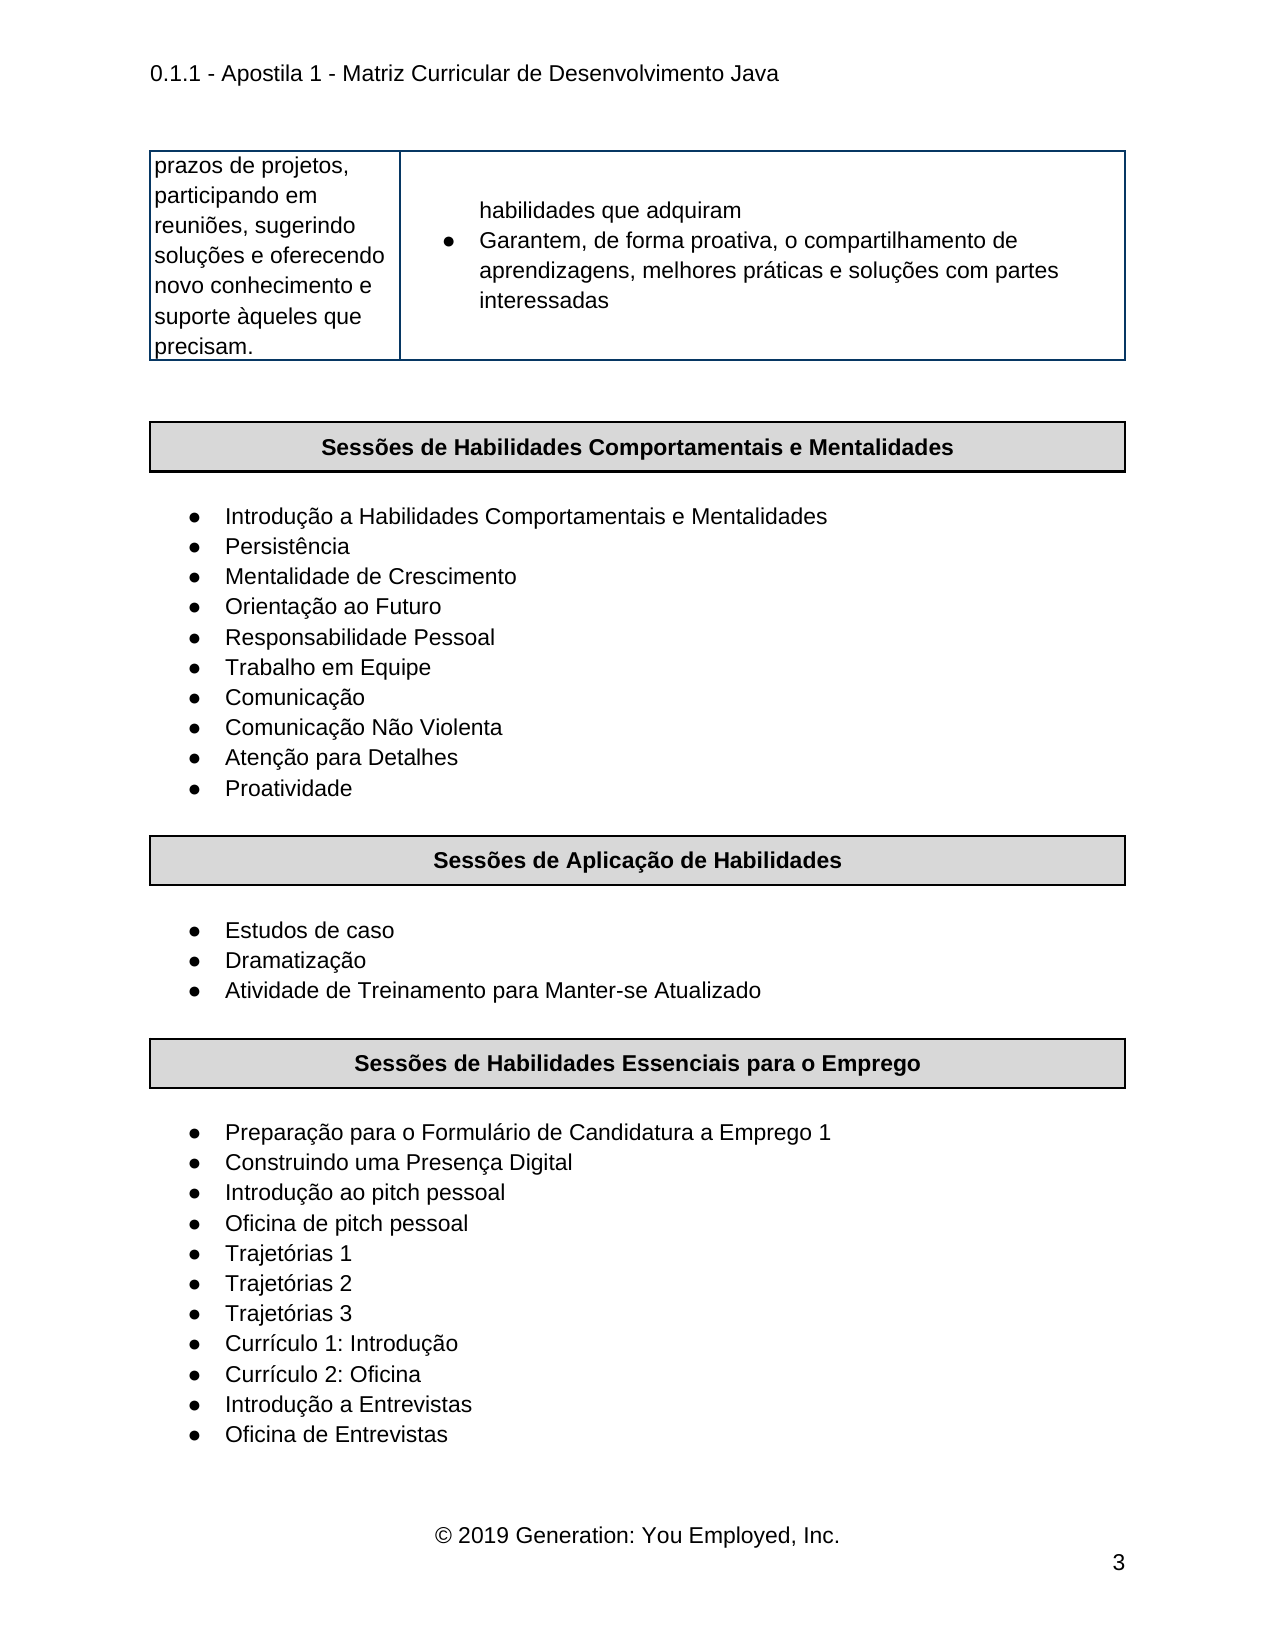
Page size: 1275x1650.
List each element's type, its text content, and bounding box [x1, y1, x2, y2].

list Introdução a Entrevistas [187, 1391, 1125, 1417]
list Atividade de Treinamento para Manter-se Atualizado [187, 977, 1125, 1003]
table_header Sessões de Habilidades Essenciais para o Emprego [151, 1040, 1124, 1087]
table_cell São reconhecidos/as como líderes e procurados/as para aconselhar partes interessadas São bons ouvintes e se destacam ao dar e receber feedbacks Ensinam os outros sobre novas tecnologias ou outras habilidades que adquiram Garantem, de forma proativa, o compartilhamento de aprendizagens, melhores práticas e soluções com partes interessadas [401, 152, 1124, 359]
list Currículo 1: Introdução [187, 1330, 1125, 1357]
list Proatividade [187, 774, 1125, 801]
list Introdução ao pitch pessoal [187, 1179, 1125, 1206]
list Oficina de Entrevistas [187, 1421, 1125, 1447]
list Dramatização [187, 947, 1125, 973]
list Estudos de caso [187, 917, 1125, 943]
list Persistência [187, 533, 1125, 559]
list Preparação para o Formulário de Candidatura a Emprego 1 [187, 1119, 1125, 1145]
table_cell prazos de projetos, participando em reuniões, sugerindo soluções e oferecendo novo conhecimento e suporte àqueles que precisam. [151, 152, 399, 359]
list Trajetórias 1 [187, 1240, 1125, 1266]
list Construindo uma Presença Digital [187, 1149, 1125, 1176]
table_header Sessões de Habilidades Comportamentais e Mentalidades [151, 423, 1124, 470]
list Introdução a Habilidades Comportamentais e Mentalidades [187, 503, 1125, 529]
list Orientação ao Futuro [187, 593, 1125, 620]
table_header Sessões de Aplicação de Habilidades [151, 837, 1124, 884]
list Trabalho em Equipe [187, 654, 1125, 680]
list Comunicação [187, 684, 1125, 710]
list Trajetórias 2 [187, 1270, 1125, 1296]
list Mentalidade de Crescimento [187, 563, 1125, 589]
list Oficina de pitch pessoal [187, 1209, 1125, 1236]
list Atenção para Detalhes [187, 744, 1125, 771]
list Responsabilidade Pessoal [187, 623, 1125, 650]
list Comunicação Não Violenta [187, 714, 1125, 741]
list Currículo 2: Oficina [187, 1361, 1125, 1387]
list Trajetórias 3 [187, 1300, 1125, 1327]
